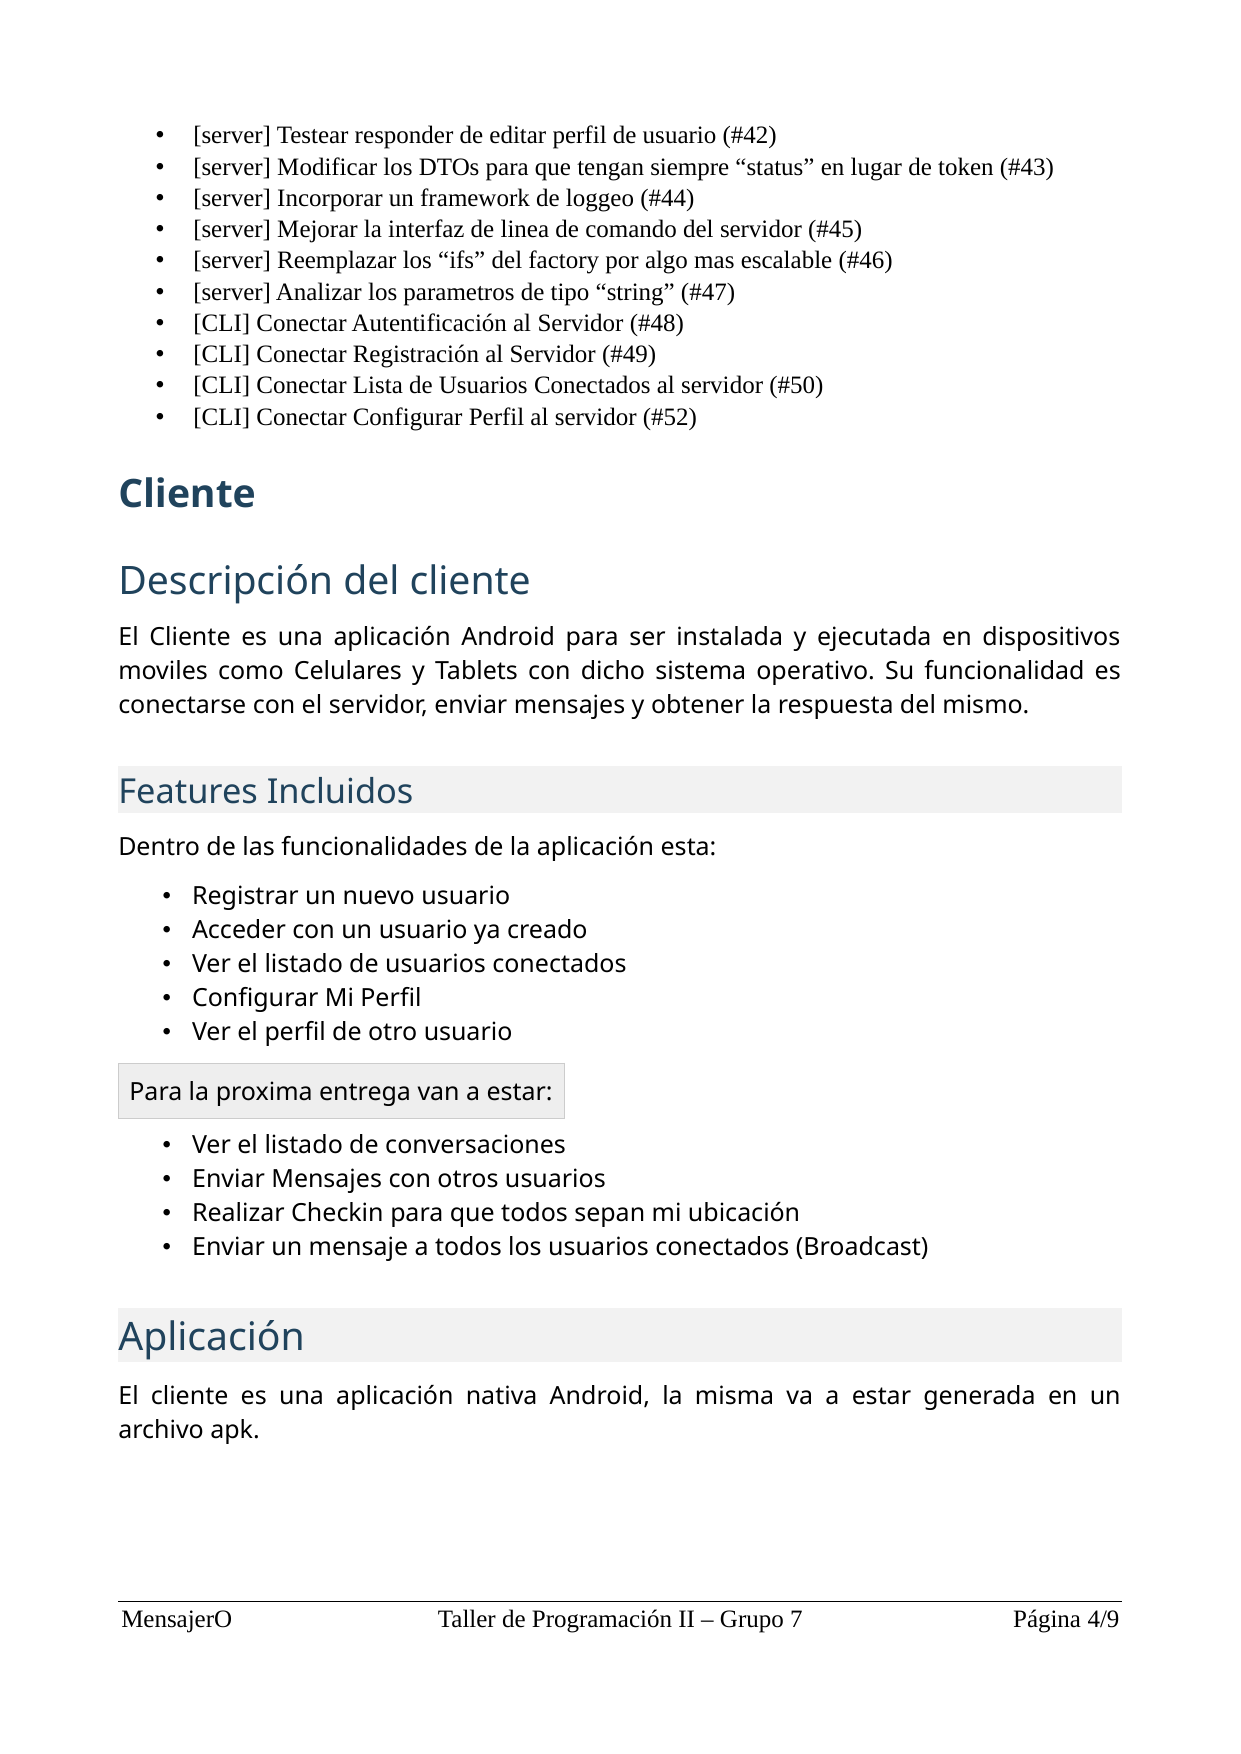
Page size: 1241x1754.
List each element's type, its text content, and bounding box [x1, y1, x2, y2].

list Enviar un mensaje a todos los usuarios conectados (Broadcast) [162, 1228, 1122, 1263]
list [server] Modificar los DTOs para que tengan siempre “status” en lugar de token (#43) [156, 149, 1122, 181]
list [server] Incorporar un framework de loggeo (#44) [156, 181, 1122, 212]
subtitle Descripción del cliente [118, 553, 1122, 606]
list [server] Testear responder de editar perfil de usuario (#42) [156, 118, 1122, 149]
list [server] Analizar los parametros de tipo “string” (#47) [156, 274, 1122, 306]
text [565, 1062, 1122, 1118]
list Realizar Checkin para que todos sepan mi ubicación [162, 1194, 1122, 1228]
list Enviar Mensajes con otros usuarios [162, 1160, 1122, 1194]
list Registrar un nuevo usuario [162, 877, 1122, 912]
list Configurar Mi Perfil [162, 980, 1122, 1014]
text El Cliente es una aplicación Android para ser instalada y ejecutada en dispositivos moviles como Celulares y Tablets con dicho sistema operativo. Su funcionalidad es conectarse con el servidor, enviar mensajes y obtener la respuesta del mismo. [118, 618, 1122, 721]
text Dentro de las funcionalidades de la aplicación esta: [118, 829, 1122, 863]
list [server] Mejorar la interfaz de linea de comando del servidor (#45) [156, 212, 1122, 243]
list Acceder con un usuario ya creado [162, 912, 1122, 946]
list Ver el listado de conversaciones [162, 1126, 1122, 1160]
list Ver el perfil de otro usuario [162, 1014, 1122, 1048]
list Ver el listado de usuarios conectados [162, 946, 1122, 980]
text El cliente es una aplicación nativa Android, la misma va a estar generada en un archivo apk. [118, 1377, 1122, 1445]
list [CLI] Conectar Configurar Perfil al servidor (#52) [156, 399, 1122, 431]
list [CLI] Conectar Autentificación al Servidor (#48) [156, 306, 1122, 337]
subtitle Cliente [118, 466, 1122, 519]
list [CLI] Conectar Lista de Usuarios Conectados al servidor (#50) [156, 368, 1122, 399]
list [CLI] Conectar Registración al Servidor (#49) [156, 337, 1122, 368]
text Para la proxima entrega van a estar: [119, 1064, 564, 1118]
list [server] Reemplazar los “ifs” del factory por algo mas escalable (#46) [156, 243, 1122, 274]
subtitle Features Incluidos [118, 766, 1122, 813]
subtitle Aplicación [118, 1308, 1122, 1362]
